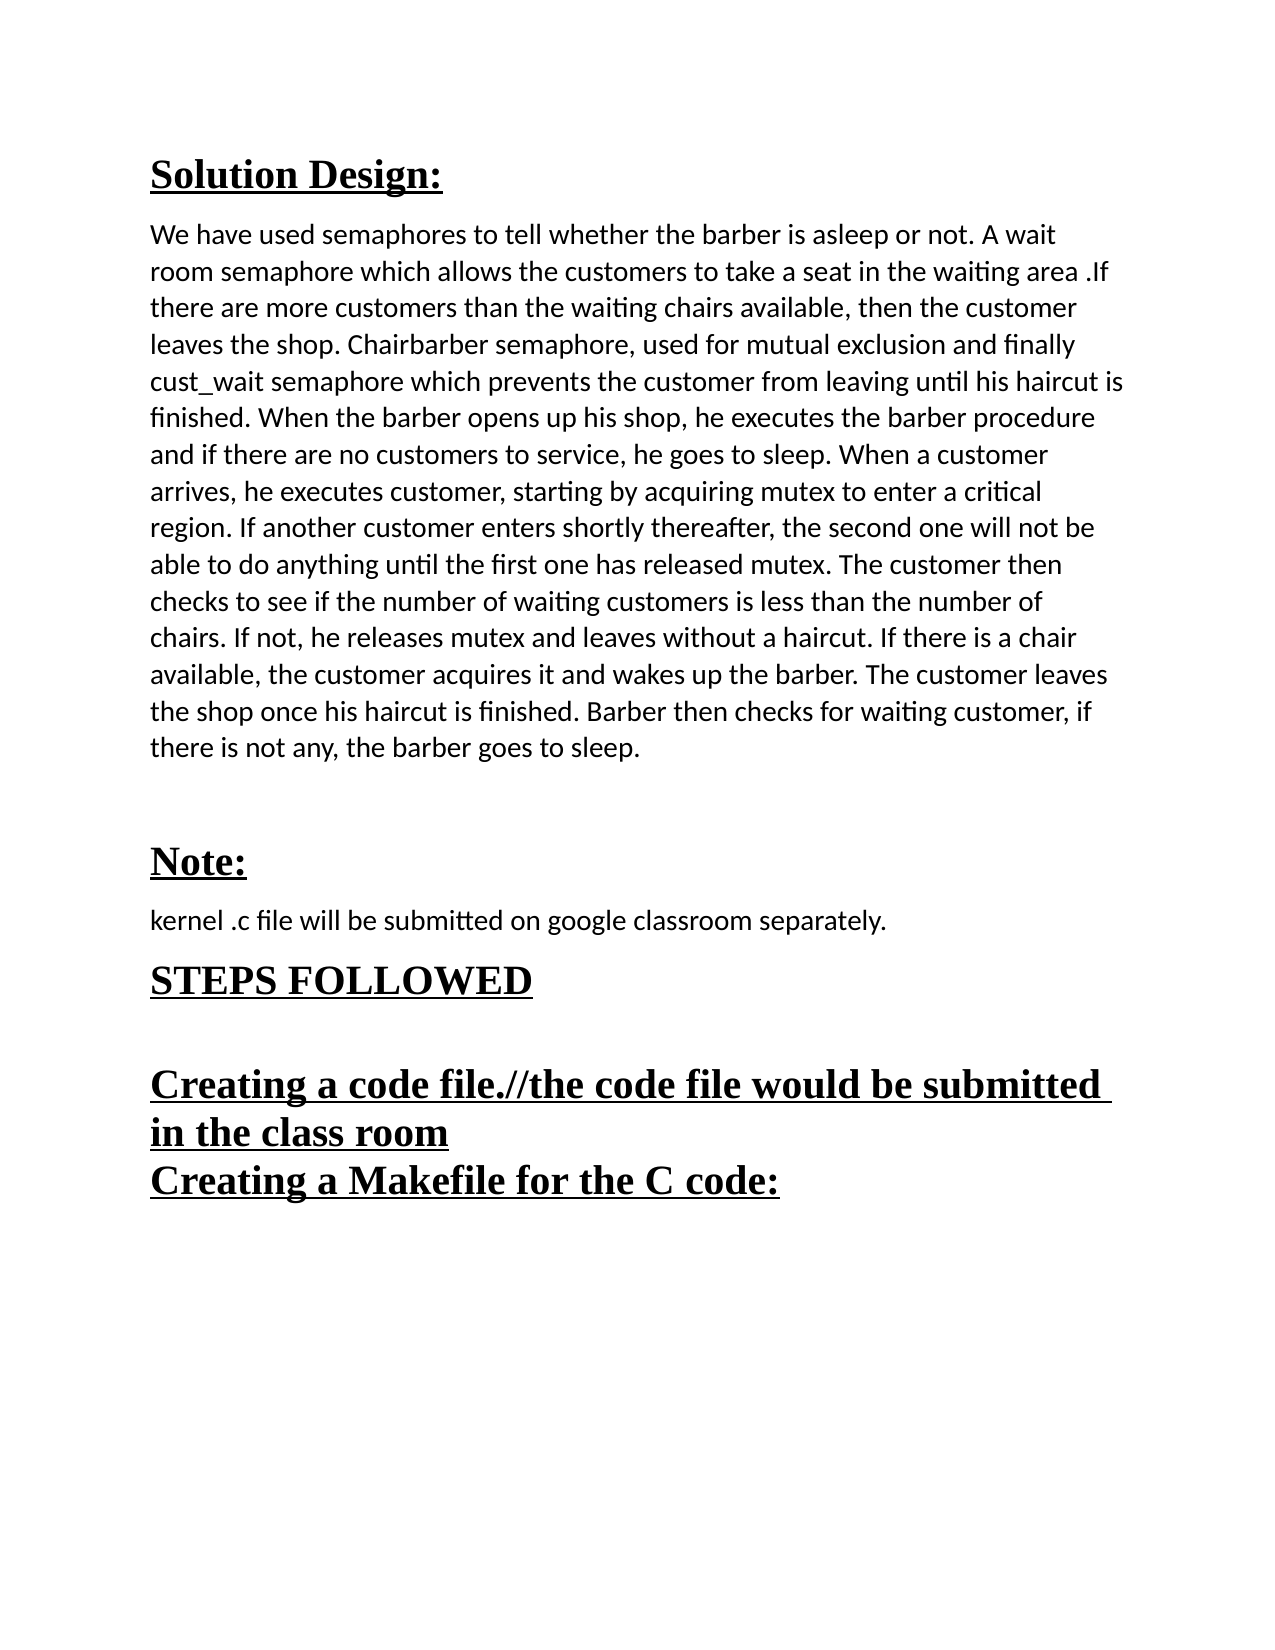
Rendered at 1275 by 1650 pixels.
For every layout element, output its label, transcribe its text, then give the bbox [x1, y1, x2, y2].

text Creating a Makefile for the C code: [150, 1155, 1125, 1203]
text Solution Design: [150, 150, 1125, 198]
text Creating a code file.//the code file would be submitted in the class room [150, 1059, 1125, 1155]
text STEPS FOLLOWED [150, 955, 1125, 1003]
text We have used semaphores to tell whether the barber is asleep or not. A wait room semaphore which allows the customers to take a seat in the waiting area .If there are more customers than the waiting chairs available, then the customer leaves the shop. Chairbarber semaphore, used for mutual exclusion and finally cust_wait semaphore which prevents the customer from leaving until his haircut is finished. When the barber opens up his shop, he executes the barber procedure and if there are no customers to service, he goes to sleep. When a customer arrives, he executes customer, starting by acquiring mutex to enter a critical region. If another customer enters shortly thereafter, the second one will not be able to do anything until the first one has released mutex. The customer then checks to see if the number of waiting customers is less than the number of chairs. If not, he releases mutex and leaves without a haircut. If there is a chair available, the customer acquires it and wakes up the barber. The customer leaves the shop once his haircut is finished. Barber then checks for waiting customer, if there is not any, the barber goes to sleep. [150, 216, 1125, 765]
text Note: [150, 836, 1125, 884]
text kernel .c file will be submitted on google classroom separately. [150, 902, 1125, 937]
